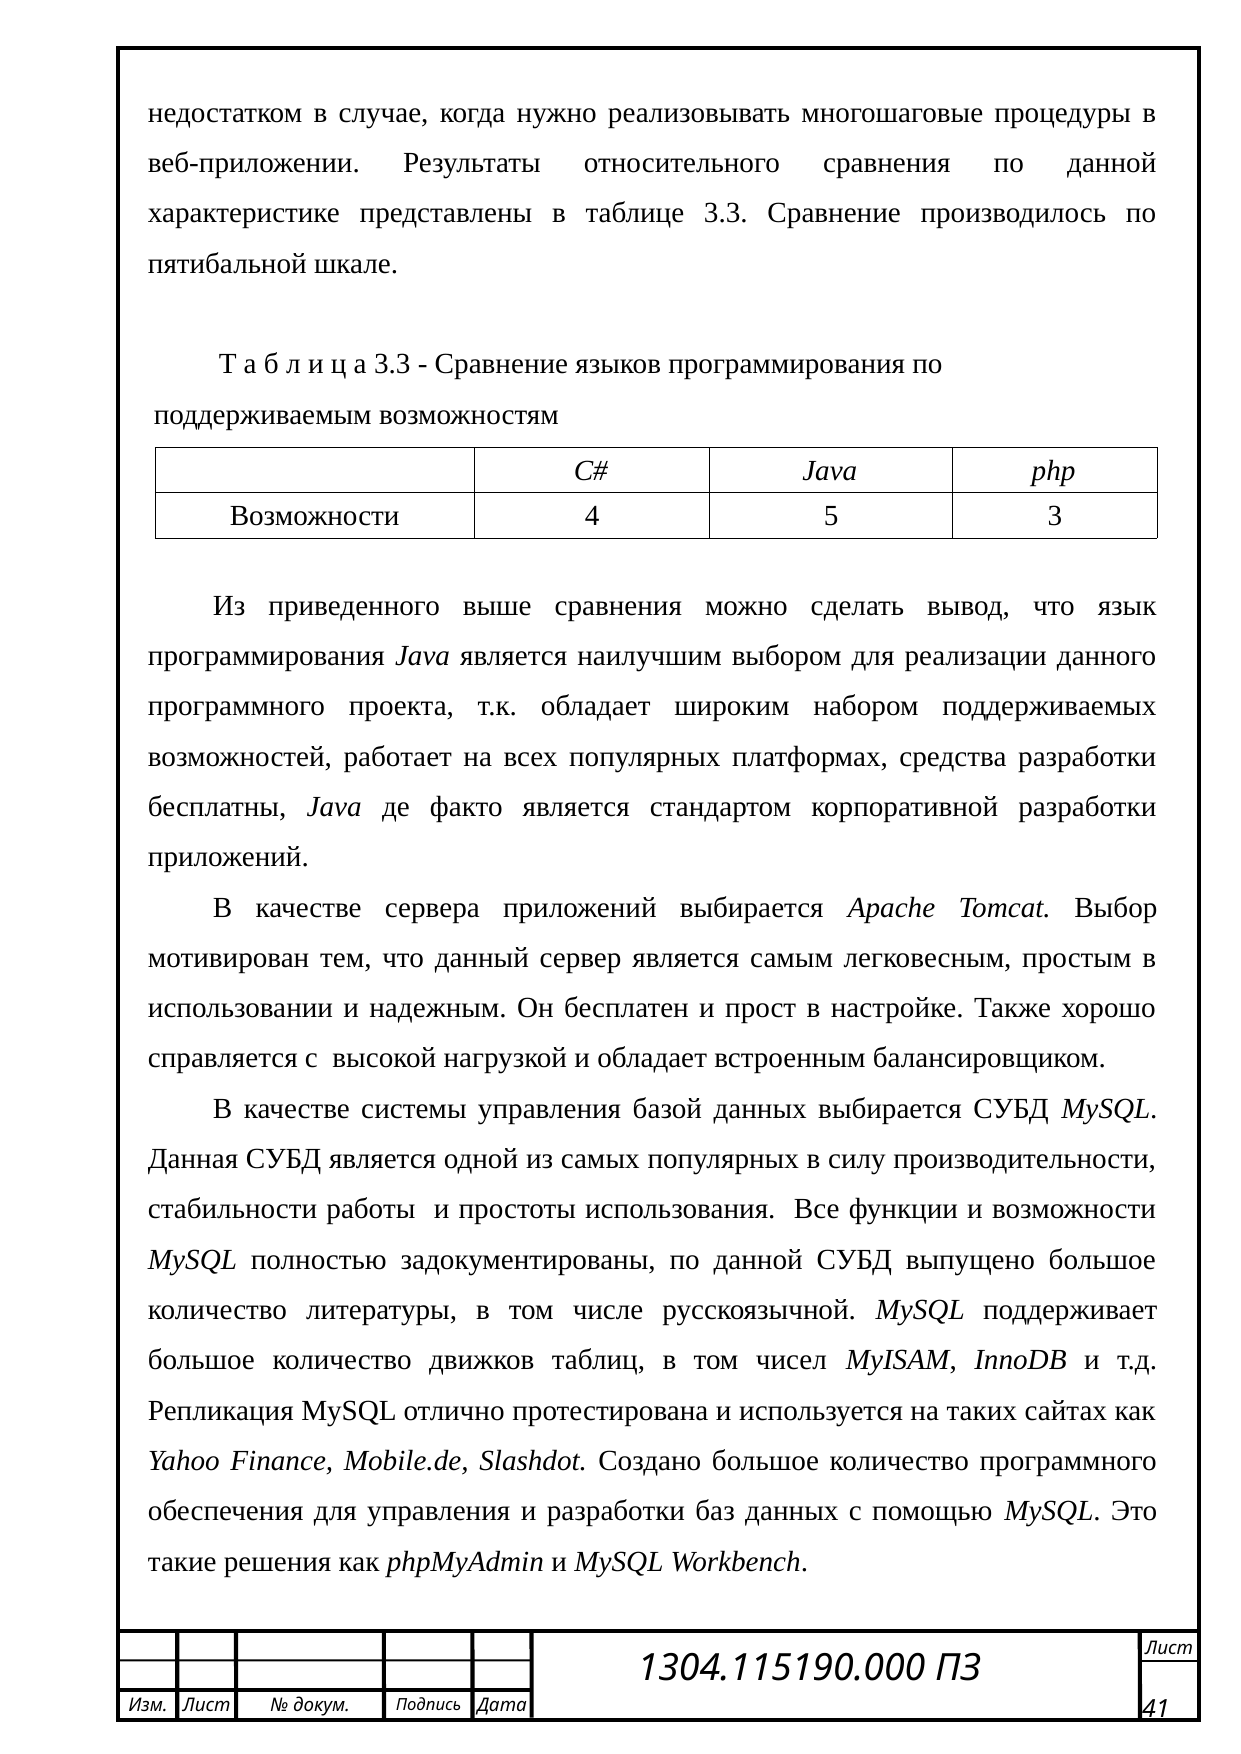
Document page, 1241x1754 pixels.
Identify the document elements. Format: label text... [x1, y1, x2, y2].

table_cell 3 [953, 493, 1157, 537]
table_header С# [475, 448, 709, 492]
text В качестве системы управления базой данных выбирается СУБД MySQL. Данная СУБД является одной из самых популярных в силу производительности, стабильности работы и простоты использования. Все функции и возможности MySQL полностью задокументированы, по данной СУБД выпущено большое количество литературы, в том числе русскоязычной. MySQL поддерживает большое количество движков таблиц, в том чисел MyISAM, InnoDB и т.д. Репликация MySQL отлично протестирована и используется на таких сайтах как Yahoo Finance, Mobile.de, Slashdot. Создано большое количество программного обеспечения для управления и разработки баз данных с помощью MySQL. Это такие решения как phpMyAdmin и MySQL Workbench. [148, 1091, 1157, 1577]
text В качестве сервера приложений выбирается Apache Tomcat. Выбор мотивирован тем, что данный сервер является самым легковесным, простым в использовании и надежным. Он бесплатен и прост в настройке. Также хорошо справляется с высокой нагрузкой и обладает встроенным балансировщиком. [148, 890, 1157, 1074]
text недостатком в случае, когда нужно реализовывать многошаговые процедуры в веб-приложении. Результаты относительного сравнения по данной характеристике представлены в таблице 3.3. Сравнение производилось по пятибальной шкале. [148, 95, 1157, 279]
table_cell 4 [475, 493, 709, 537]
table_header [156, 448, 474, 492]
text Из приведенного выше сравнения можно сделать вывод, что язык программирования Java является наилучшим выбором для реализации данного программного проекта, т.к. обладает широким набором поддерживаемых возможностей, работает на всех популярных платформах, средства разработки бесплатны, Java де факто является стандартом корпоративной разработки приложений. [148, 588, 1157, 873]
table_cell 5 [710, 493, 952, 537]
table_header Java [710, 448, 952, 492]
text Т а б л и ц а 3.3 - Сравнение языков программирования по поддерживаемым возможностям [153, 347, 1157, 430]
table_cell Возможности [156, 493, 474, 537]
table_header php [953, 448, 1157, 492]
